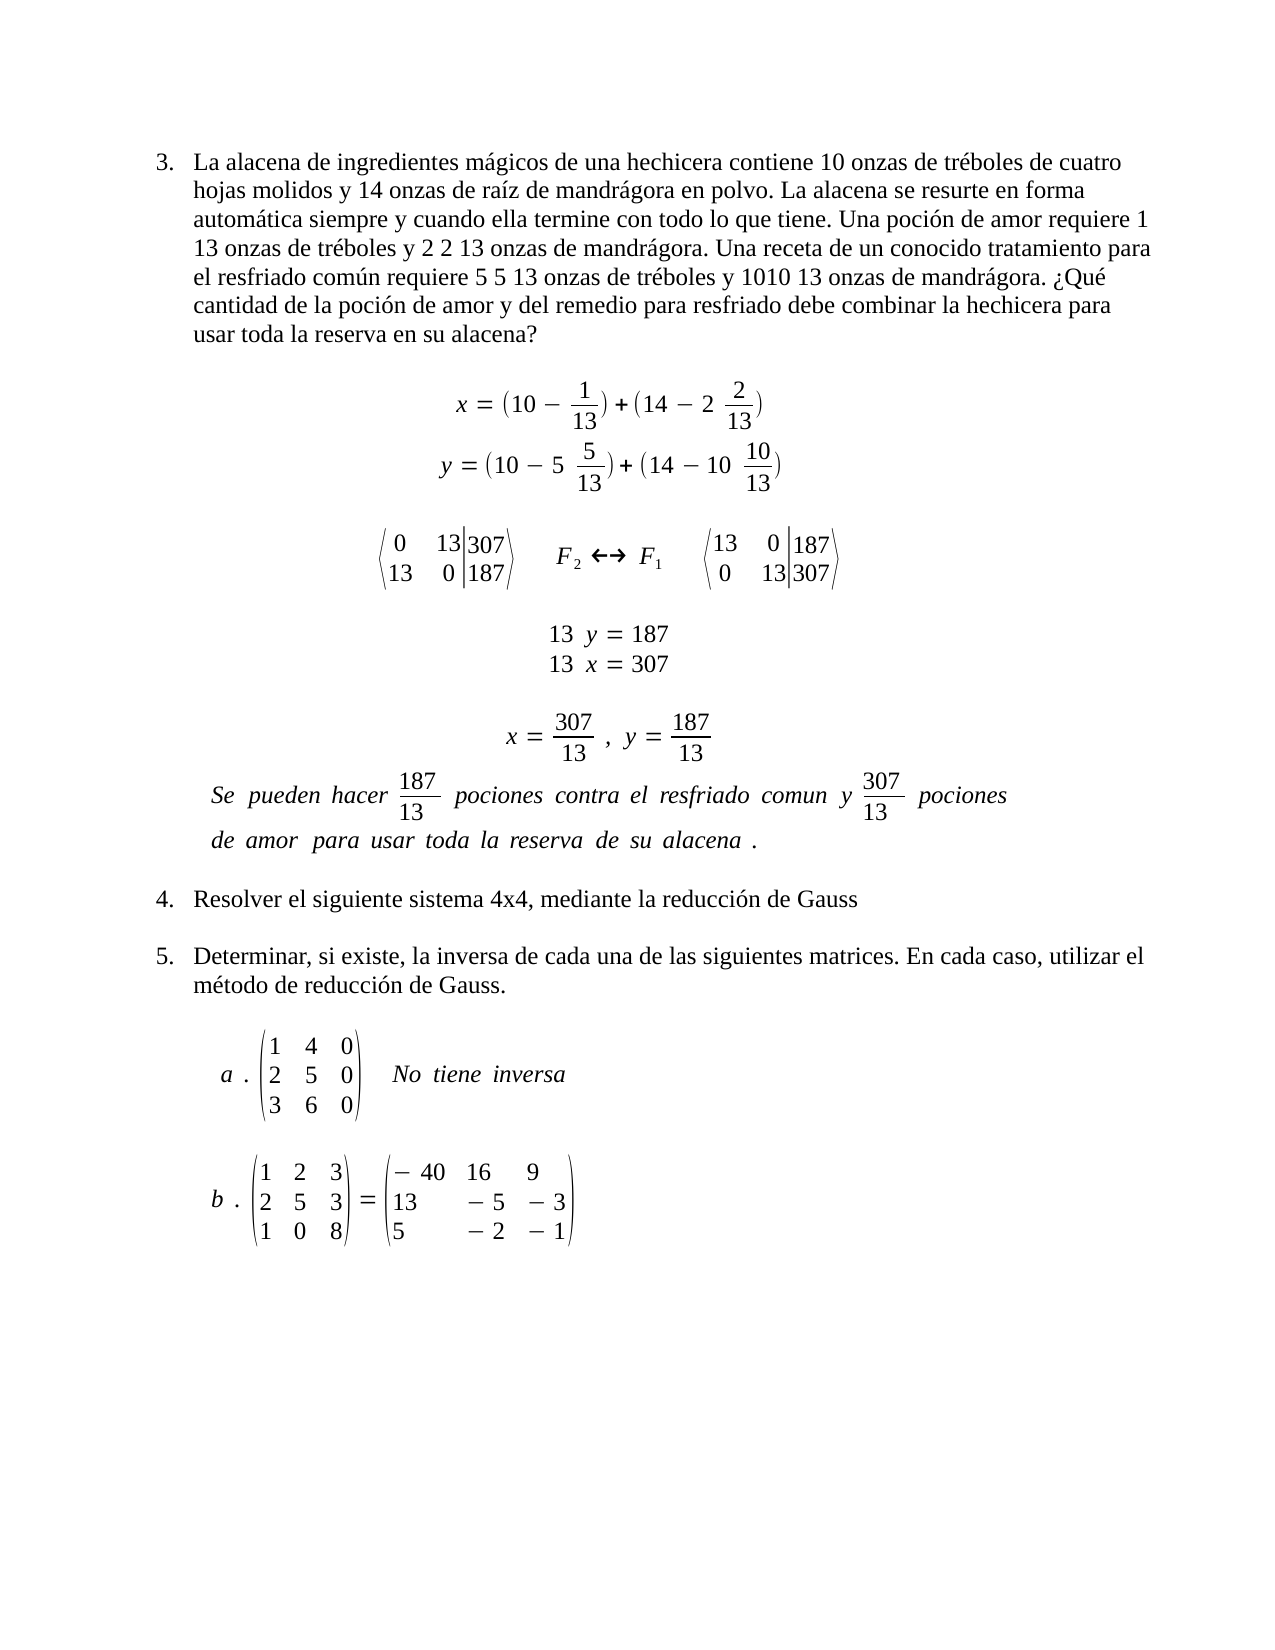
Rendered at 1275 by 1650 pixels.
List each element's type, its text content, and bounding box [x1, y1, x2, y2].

list Resolver el siguiente sistema 4x4, mediante la reducción de Gauss [15, 884, 1157, 941]
list La alacena de ingredientes mágicos de una hechicera contiene 10 onzas de tréboles de cuatro hojas molidos y 14 onzas de raíz de mandrágora en polvo. La alacena se resurte en forma automática siempre y cuando ella termine con todo lo que tiene. Una poción de amor requiere 1 13 onzas de tréboles y 2 2 13 onzas de mandrágora. Una receta de un conocido tratamiento para el resfriado común requiere 5 5 13 onzas de tréboles y 1010 13 onzas de mandrágora. ¿Qué cantidad de la poción de amor y del remedio para resfriado debe combinar la hechicera para usar toda la reserva en su alacena? [156, 147, 1157, 884]
list Determinar, si existe, la inversa de cada una de las siguientes matrices. En cada caso, utilizar el método de reducción de Gauss. [156, 941, 1157, 1278]
